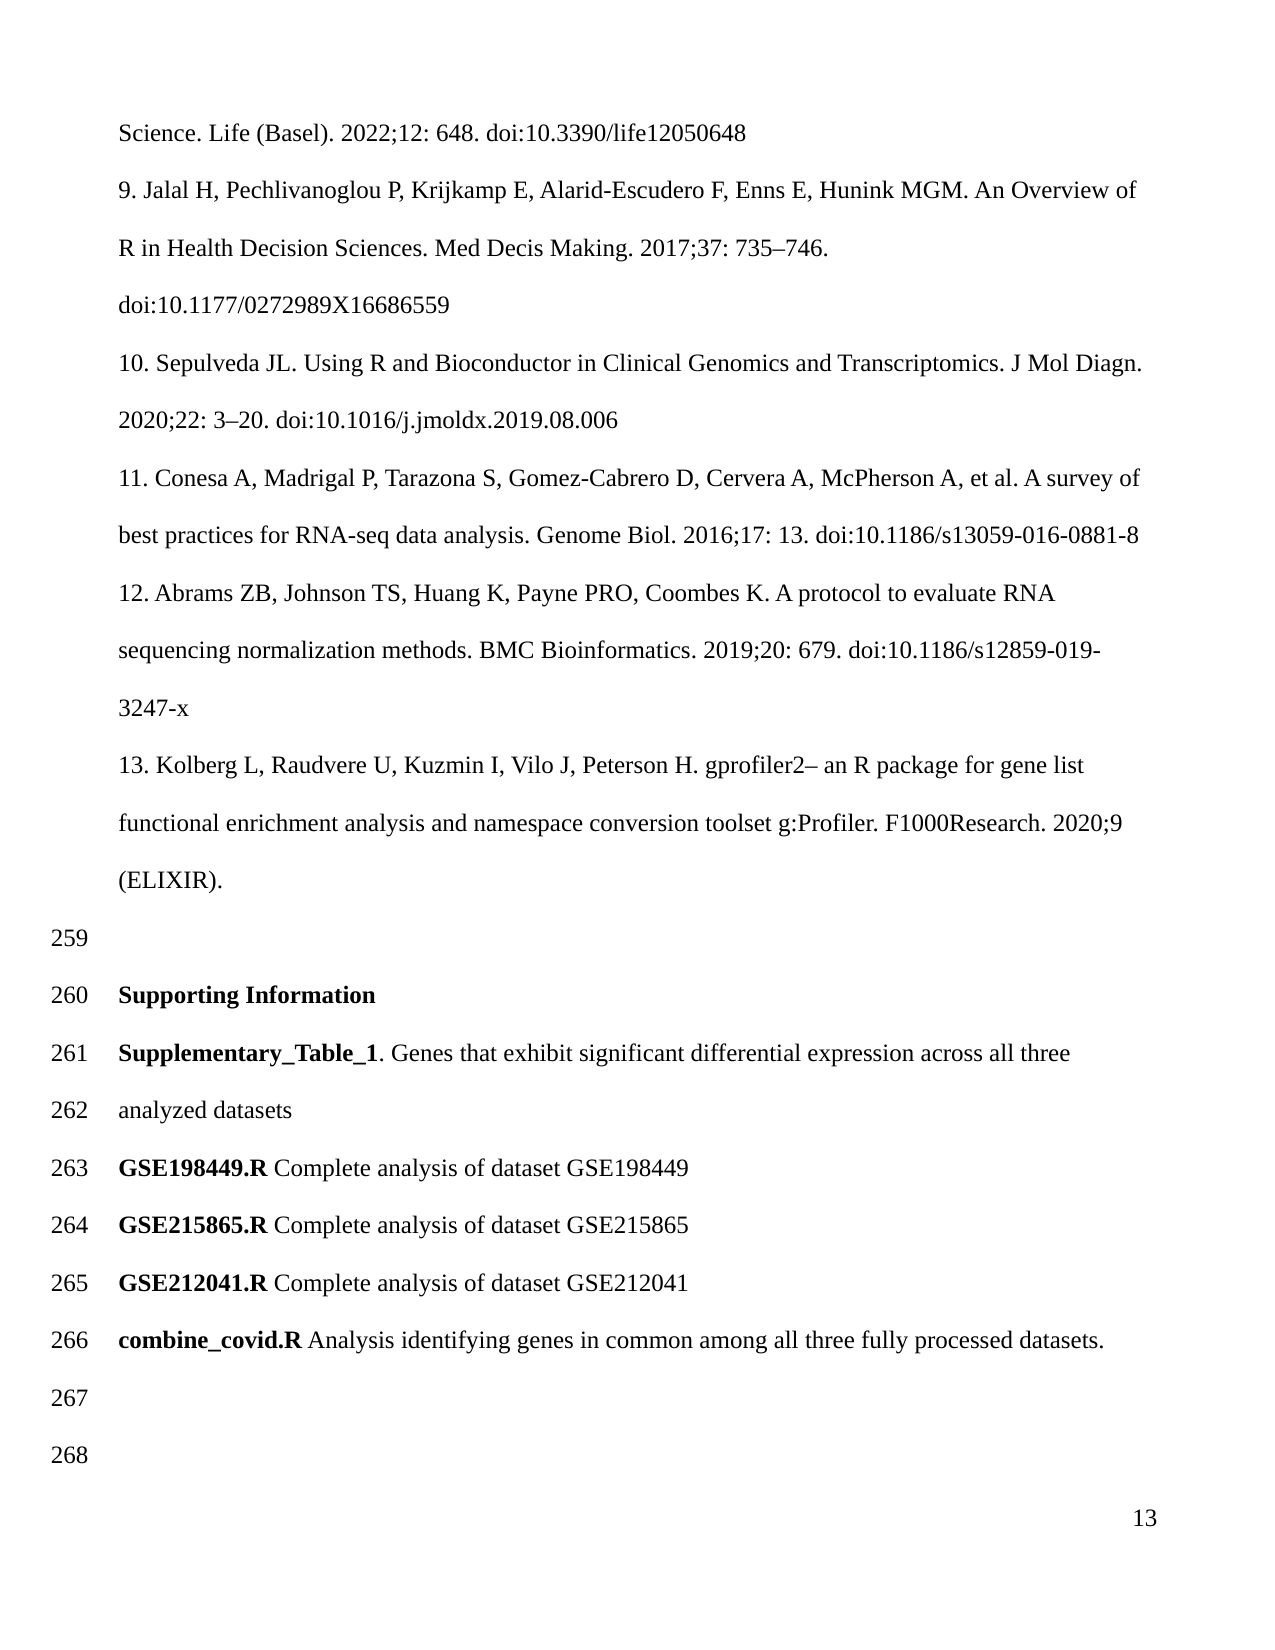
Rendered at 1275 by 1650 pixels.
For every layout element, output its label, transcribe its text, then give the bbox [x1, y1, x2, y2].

text GSE198449.R Complete analysis of dataset GSE198449 [118, 1153, 1157, 1182]
text 10. Sepulveda JL. Using R and Bioconductor in Clinical Genomics and Transcriptomics. J Mol Diagn. 2020;22: 3–20. doi:10.1016/j.jmoldx.2019.08.006 [118, 348, 1157, 434]
text 11. Conesa A, Madrigal P, Tarazona S, Gomez-Cabrero D, Cervera A, McPherson A, et al. A survey of best practices for RNA-seq data analysis. Genome Biol. 2016;17: 13. doi:10.1186/s13059-016-0881-8 [118, 463, 1157, 549]
text 13. Kolberg L, Raudvere U, Kuzmin I, Vilo J, Peterson H. gprofiler2– an R package for gene list functional enrichment analysis and namespace conversion toolset g:Profiler. F1000Research. 2020;9 (ELIXIR). [118, 751, 1157, 894]
text GSE212041.R Complete analysis of dataset GSE212041 [118, 1268, 1157, 1297]
text 9. Jalal H, Pechlivanoglou P, Krijkamp E, Alarid-Escudero F, Enns E, Hunink MGM. An Overview of R in Health Decision Sciences. Med Decis Making. 2017;37: 735–746. doi:10.1177/0272989X16686559 [118, 176, 1157, 319]
text Supporting Information [118, 981, 1157, 1009]
text GSE215865.R Complete analysis of dataset GSE215865 [118, 1211, 1157, 1239]
text 12. Abrams ZB, Johnson TS, Huang K, Payne PRO, Coombes K. A protocol to evaluate RNA sequencing normalization methods. BMC Bioinformatics. 2019;20: 679. doi:10.1186/s12859-019-3247-x [118, 578, 1157, 722]
text combine_covid.R Analysis identifying genes in common among all three fully processed datasets. [118, 1326, 1157, 1354]
text Supplementary_Table_1. Genes that exhibit significant differential expression across all three analyzed datasets [118, 1038, 1157, 1124]
text Science. Life (Basel). 2022;12: 648. doi:10.3390/life12050648 [118, 118, 1157, 147]
